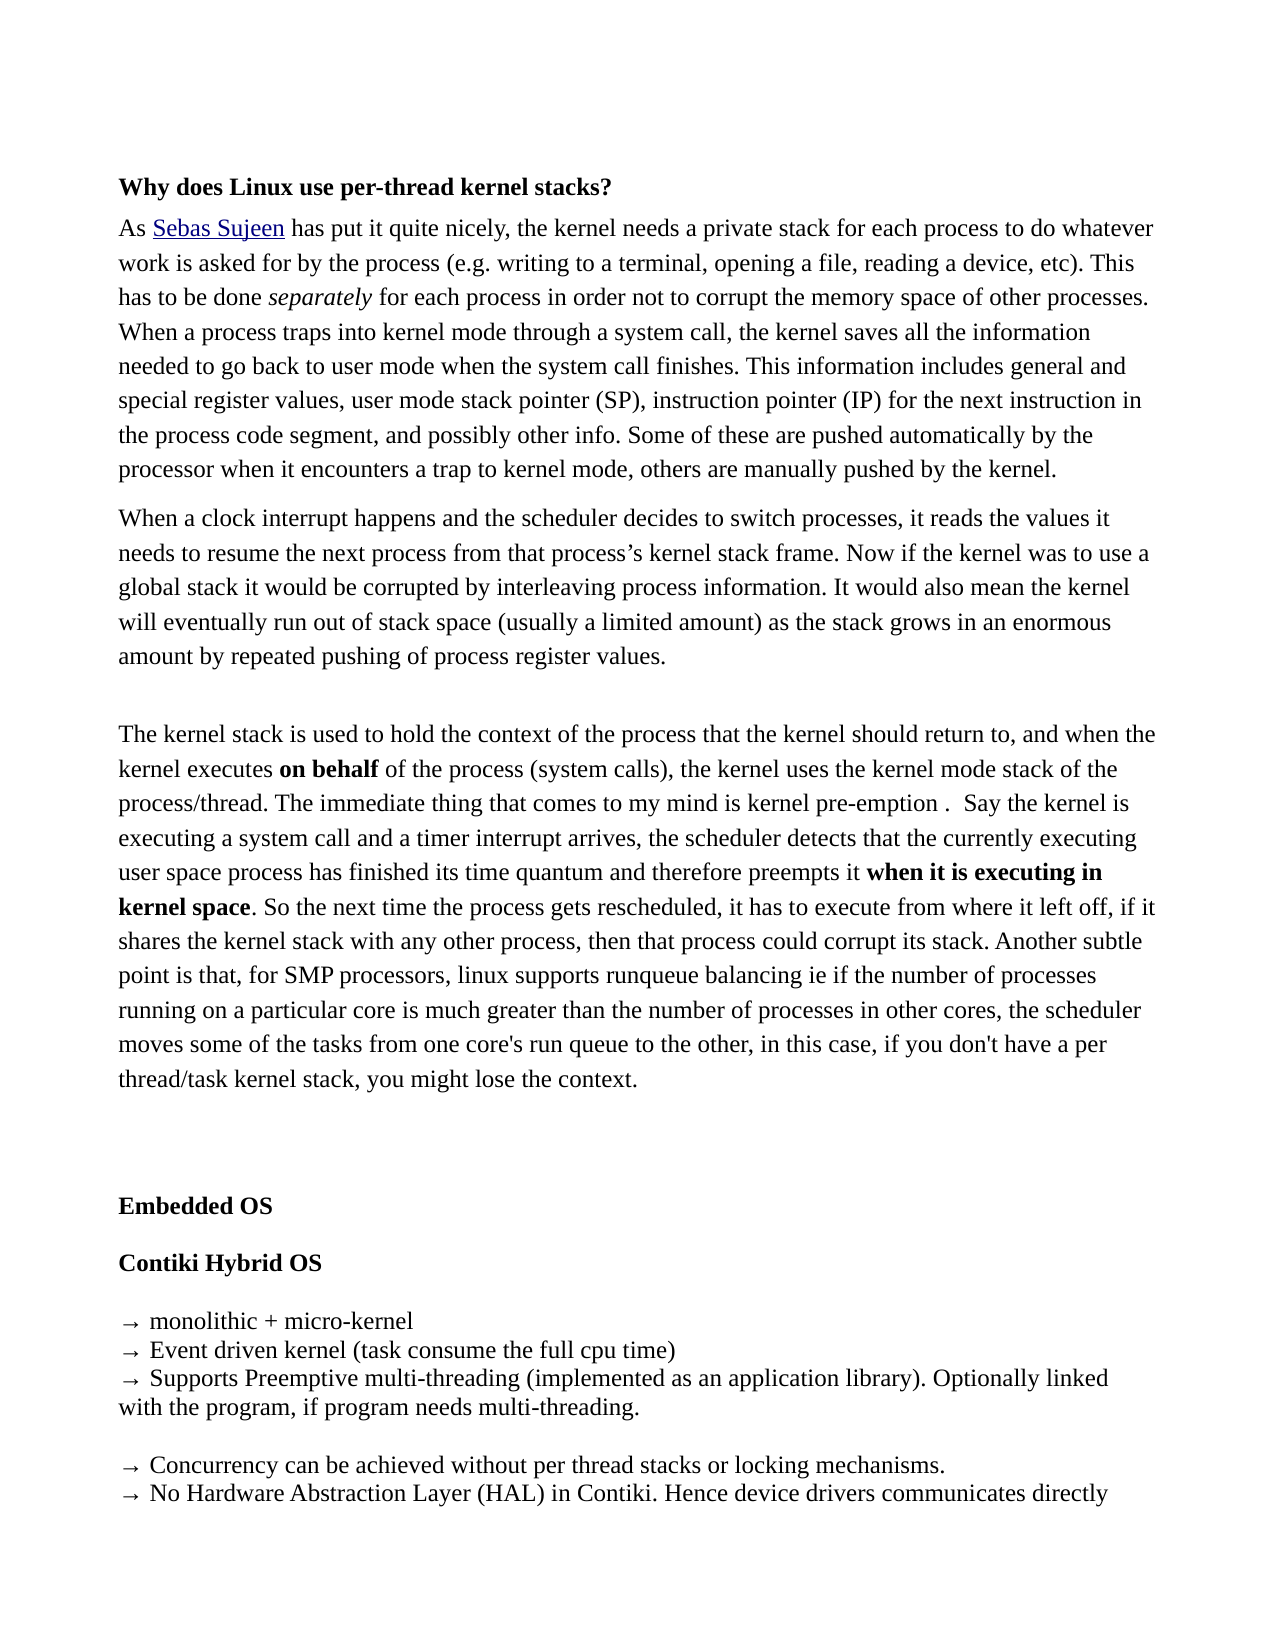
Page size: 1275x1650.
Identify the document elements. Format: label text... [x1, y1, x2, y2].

text Embedded OS [118, 1191, 1157, 1220]
text → Event driven kernel (task consume the full cpu time) [118, 1335, 1157, 1363]
subtitle Why does Linux use per-thread kernel stacks? [118, 172, 1157, 201]
text The kernel stack is used to hold the context of the process that the kernel should return to, and when the kernel executes on behalf of the process (system calls), the kernel uses the kernel mode stack of the process/thread. The immediate thing that comes to my mind is kernel pre-emption . Say the kernel is executing a system call and a timer interrupt arrives, the scheduler detects that the currently executing user space process has finished its time quantum and therefore preempts it when it is executing in kernel space. So the next time the process gets rescheduled, it has to execute from where it left off, if it shares the kernel stack with any other process, then that process could corrupt its stack. Another subtle point is that, for SMP processors, linux supports runqueue balancing ie if the number of processes running on a particular core is much greater than the number of processes in other cores, the scheduler moves some of the tasks from one core's run queue to the other, in this case, if you don't have a per thread/task kernel stack, you might lose the context. [118, 719, 1157, 1093]
text When a clock interrupt happens and the scheduler decides to switch processes, it reads the values it needs to resume the next process from that process’s kernel stack frame. Now if the kernel was to use a global stack it would be corrupted by interleaving process information. It would also mean the kernel will eventually run out of stack space (usually a limited amount) as the stack grows in an enormous amount by repeated pushing of process register values. [118, 503, 1157, 670]
text → Concurrency can be achieved without per thread stacks or locking mechanisms. [118, 1450, 1157, 1478]
text Contiki Hybrid OS [118, 1248, 1157, 1277]
text As Sebas Sujeen has put it quite nicely, the kernel needs a private stack for each process to do whatever work is asked for by the process (e.g. writing to a terminal, opening a file, reading a device, etc). This has to be done separately for each process in order not to corrupt the memory space of other processes. When a process traps into kernel mode through a system call, the kernel saves all the information needed to go back to user mode when the system call finishes. This information includes general and special register values, user mode stack pointer (SP), instruction pointer (IP) for the next instruction in the process code segment, and possibly other info. Some of these are pushed automatically by the processor when it encounters a trap to kernel mode, others are manually pushed by the kernel. [118, 213, 1157, 483]
text → No Hardware Abstraction Layer (HAL) in Contiki. Hence device drivers communicates directly [118, 1478, 1157, 1507]
text → monolithic + micro-kernel [118, 1306, 1157, 1335]
text → Supports Preemptive multi-threading (implemented as an application library). Optionally linked with the program, if program needs multi-threading. [118, 1363, 1157, 1421]
